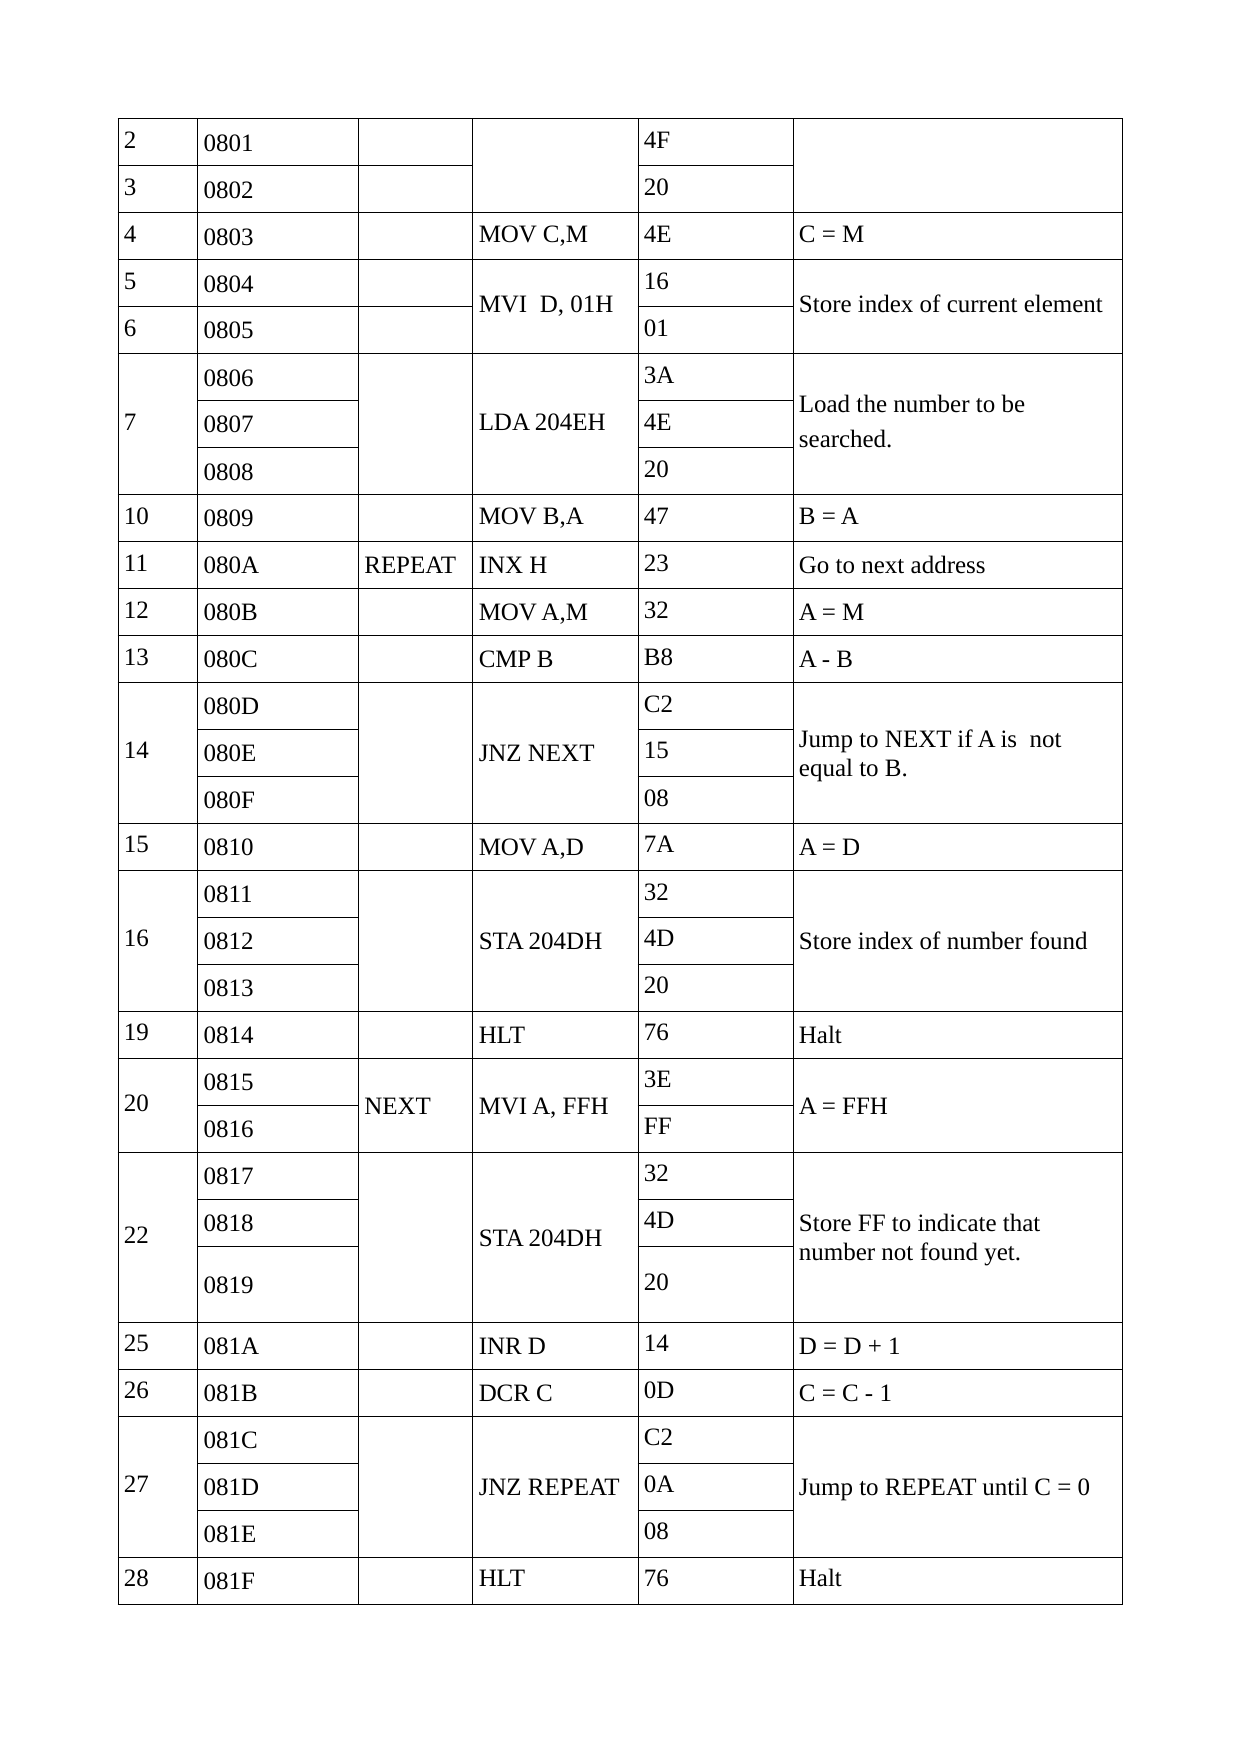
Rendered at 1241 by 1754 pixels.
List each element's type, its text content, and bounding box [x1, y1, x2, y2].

table_cell 0810 [198, 824, 358, 870]
table_cell 15 [639, 730, 793, 776]
table_cell 28 [119, 1558, 197, 1603]
table_cell 3E [639, 1059, 793, 1105]
table_cell Jump to NEXT if A is not equal to B. [794, 683, 1122, 823]
table_cell 081A [198, 1323, 358, 1369]
table_cell 0808 [198, 448, 358, 494]
table_cell MVI D, 01H [473, 260, 638, 353]
table_cell 081E [198, 1511, 358, 1557]
table_cell A - B [794, 636, 1122, 682]
table_cell 22 [119, 1153, 197, 1322]
table_cell Store index of number found [794, 871, 1122, 1011]
table_cell [359, 213, 472, 259]
table_cell LDA 204EH [473, 354, 638, 494]
table_cell C2 [639, 1417, 793, 1463]
table_cell 25 [119, 1323, 197, 1369]
table_cell HLT [473, 1558, 638, 1603]
table_cell 01 [639, 307, 793, 353]
table_cell A = FFH [794, 1059, 1122, 1152]
table_cell 0814 [198, 1012, 358, 1058]
table_cell 76 [639, 1012, 793, 1058]
table_cell A = M [794, 589, 1122, 635]
table_cell 081D [198, 1464, 358, 1509]
table_cell [359, 1153, 472, 1322]
table_cell [359, 824, 472, 870]
table_cell 32 [639, 1153, 793, 1199]
table_cell 3 [119, 166, 197, 212]
table_cell [359, 589, 472, 635]
table_cell 16 [119, 871, 197, 1011]
table_cell 3A [639, 354, 793, 400]
table_cell 081B [198, 1370, 358, 1416]
table_cell 27 [119, 1417, 197, 1557]
table_cell [359, 1323, 472, 1369]
table_cell 0D [639, 1370, 793, 1416]
table_cell 4D [639, 918, 793, 964]
table_cell [359, 119, 472, 165]
table_cell MOV A,D [473, 824, 638, 870]
table_cell 08 [639, 777, 793, 823]
table_cell REPEAT [359, 542, 472, 588]
table_cell 6 [119, 307, 197, 353]
table_cell 0812 [198, 918, 358, 964]
table_cell 0818 [198, 1200, 358, 1246]
table_cell 26 [119, 1370, 197, 1416]
table_cell 08 [639, 1511, 793, 1557]
table_cell JNZ REPEAT [473, 1417, 638, 1557]
table_cell 0803 [198, 213, 358, 259]
table_cell 4 [119, 213, 197, 259]
table_cell STA 204DH [473, 1153, 638, 1322]
table_cell 7 [119, 354, 197, 494]
table_cell 080D [198, 683, 358, 729]
table_cell MVI A, FFH [473, 1059, 638, 1152]
table_cell [359, 871, 472, 1011]
table_cell 080A [198, 542, 358, 588]
table_cell 0804 [198, 260, 358, 306]
table_cell Store index of current element [794, 260, 1122, 353]
table_cell 16 [639, 260, 793, 306]
table_cell 0819 [198, 1247, 358, 1322]
table_cell DCR C [473, 1370, 638, 1416]
table_cell B = A [794, 495, 1122, 541]
table_cell STA 204DH [473, 871, 638, 1011]
table_cell 0805 [198, 307, 358, 353]
table_cell C = C - 1 [794, 1370, 1122, 1416]
table_cell 0813 [198, 965, 358, 1011]
table_cell 19 [119, 1012, 197, 1058]
table_cell MOV C,M [473, 213, 638, 259]
table_cell 32 [639, 871, 793, 917]
table_cell 0817 [198, 1153, 358, 1199]
table_cell 20 [639, 166, 793, 212]
table_cell MOV A,M [473, 589, 638, 635]
table_cell 0807 [198, 401, 358, 447]
table_cell 7A [639, 824, 793, 870]
table_cell [359, 307, 472, 353]
table_cell MOV B,A [473, 495, 638, 541]
table_cell [473, 119, 638, 212]
table_cell [359, 1558, 472, 1603]
table_cell [359, 1417, 472, 1557]
table_cell 4D [639, 1200, 793, 1246]
table_cell 5 [119, 260, 197, 306]
table_cell JNZ NEXT [473, 683, 638, 823]
table_cell 47 [639, 495, 793, 541]
table_cell Store FF to indicate that number not found yet. [794, 1153, 1122, 1322]
table_cell 0802 [198, 166, 358, 212]
table_cell 0811 [198, 871, 358, 917]
table_cell C2 [639, 683, 793, 729]
table_cell 4E [639, 401, 793, 447]
table_cell [359, 636, 472, 682]
table_cell A = D [794, 824, 1122, 870]
table_cell 76 [639, 1558, 793, 1603]
table_cell 14 [119, 683, 197, 823]
table_cell 23 [639, 542, 793, 588]
table_cell [359, 495, 472, 541]
table_cell 081C [198, 1417, 358, 1463]
table_cell 20 [639, 448, 793, 494]
table_cell 0815 [198, 1059, 358, 1105]
table_cell [359, 1370, 472, 1416]
table_cell 11 [119, 542, 197, 588]
table_cell [359, 1012, 472, 1058]
table_cell 15 [119, 824, 197, 870]
table_cell Halt [794, 1558, 1122, 1603]
table_cell 080C [198, 636, 358, 682]
table_cell Halt [794, 1012, 1122, 1058]
table_cell 0809 [198, 495, 358, 541]
table_cell [794, 119, 1122, 212]
table_cell NEXT [359, 1059, 472, 1152]
table_cell 080F [198, 777, 358, 823]
table_cell 0A [639, 1464, 793, 1509]
table_cell 20 [119, 1059, 197, 1152]
table_cell HLT [473, 1012, 638, 1058]
table_cell D = D + 1 [794, 1323, 1122, 1369]
table_cell 10 [119, 495, 197, 541]
table_cell [359, 354, 472, 494]
table_cell 20 [639, 1247, 793, 1322]
table_cell 13 [119, 636, 197, 682]
table_cell 0816 [198, 1106, 358, 1152]
table_cell 0806 [198, 354, 358, 400]
table_cell 0801 [198, 119, 358, 165]
table_cell 12 [119, 589, 197, 635]
table_cell Go to next address [794, 542, 1122, 588]
table_cell C = M [794, 213, 1122, 259]
table_cell 2 [119, 119, 197, 165]
table_cell Load the number to be searched. [794, 354, 1122, 494]
table_cell [359, 166, 472, 212]
table_cell 080B [198, 589, 358, 635]
table_cell [359, 260, 472, 306]
table_cell 32 [639, 589, 793, 635]
table_cell 20 [639, 965, 793, 1011]
table_cell 14 [639, 1323, 793, 1369]
table_cell INR D [473, 1323, 638, 1369]
table_cell Jump to REPEAT until C = 0 [794, 1417, 1122, 1557]
table_cell 4E [639, 213, 793, 259]
table_cell 4F [639, 119, 793, 165]
table_cell FF [639, 1106, 793, 1152]
table_cell INX H [473, 542, 638, 588]
table_cell 080E [198, 730, 358, 776]
table_cell [359, 683, 472, 823]
table_cell 081F [198, 1558, 358, 1603]
table_cell CMP B [473, 636, 638, 682]
table_cell B8 [639, 636, 793, 682]
